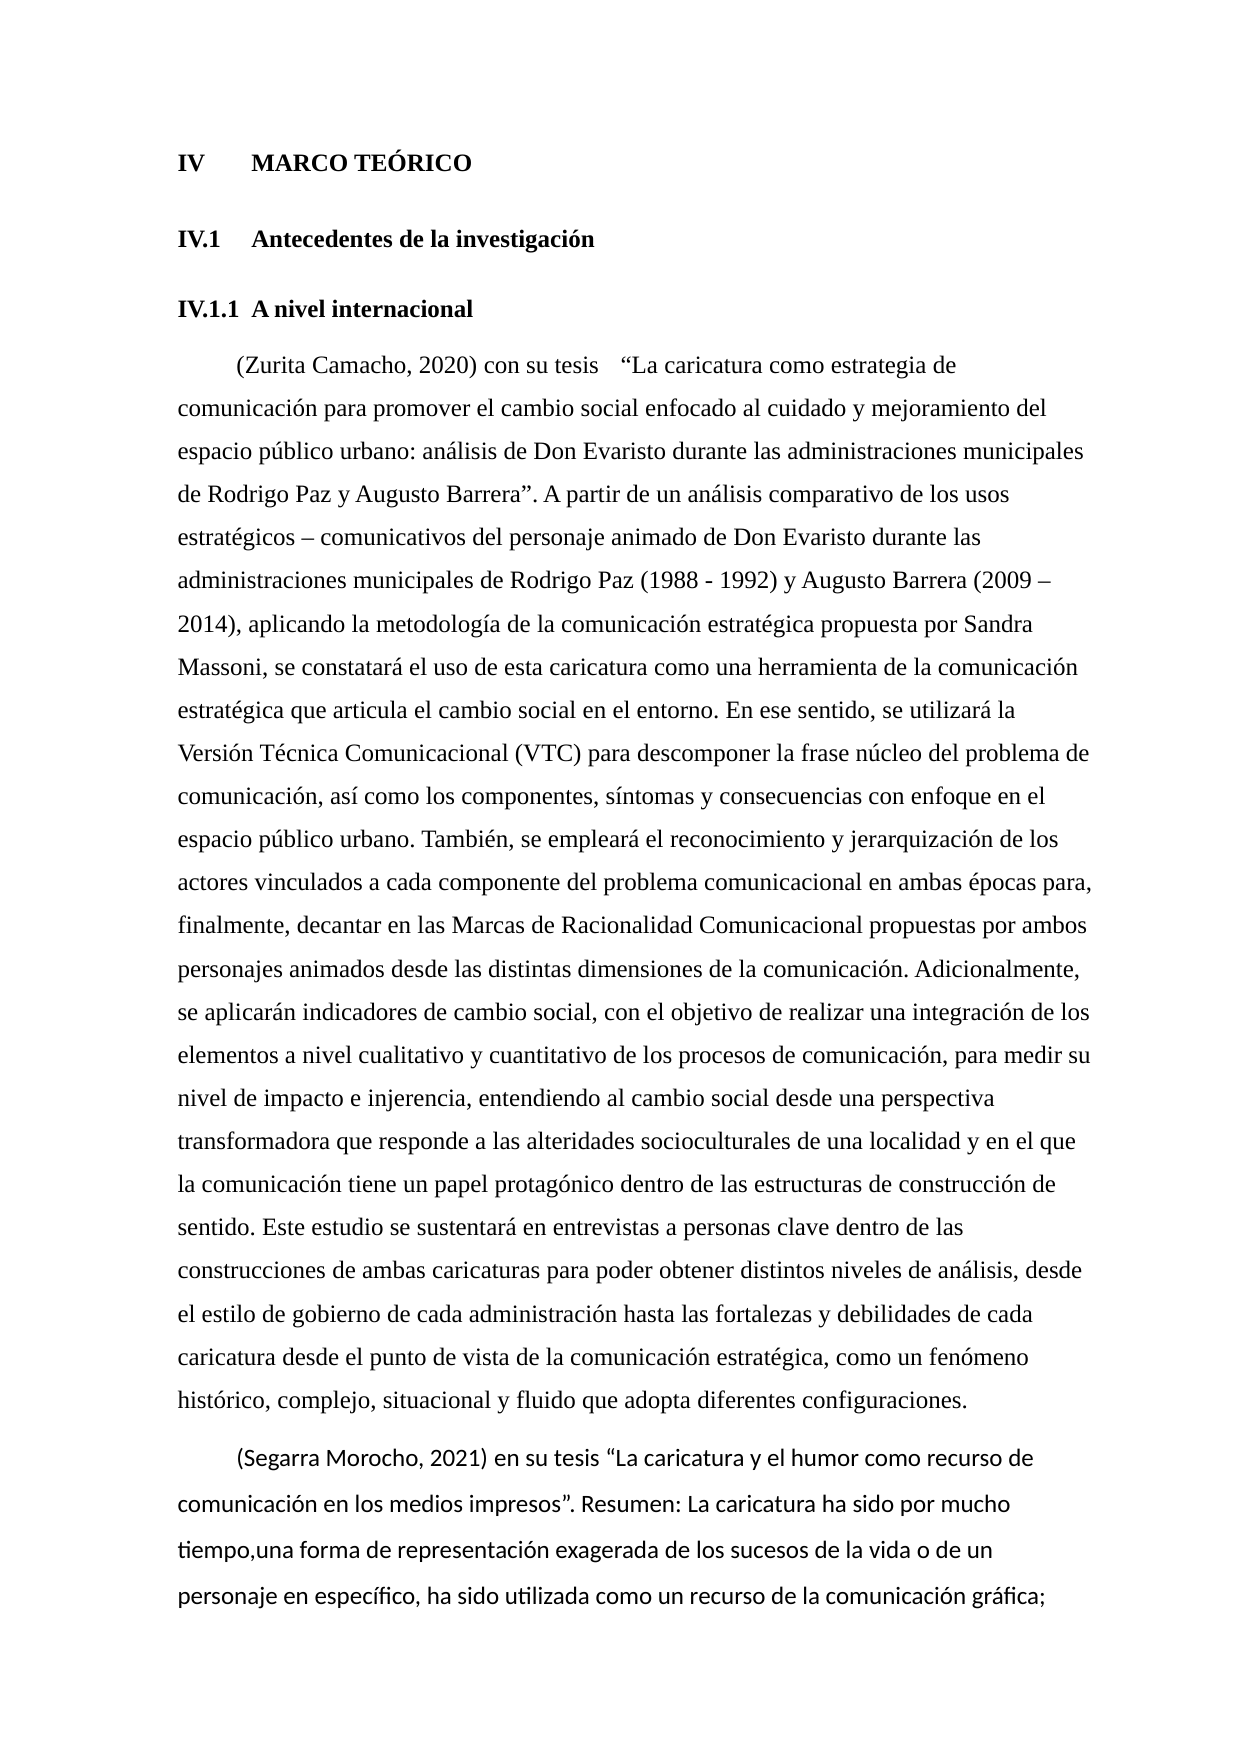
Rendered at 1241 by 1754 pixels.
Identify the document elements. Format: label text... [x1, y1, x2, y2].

subtitle MARCO TEÓRICO [177, 148, 1093, 176]
text (Zurita Camacho, 2020) con su tesis “La caricatura como estrategia de comunicación para promover el cambio social enfocado al cuidado y mejoramiento del espacio público urbano: análisis de Don Evaristo durante las administraciones municipales de Rodrigo Paz y Augusto Barrera”. A partir de un análisis comparativo de los usos estratégicos – comunicativos del personaje animado de Don Evaristo durante las administraciones municipales de Rodrigo Paz (1988 - 1992) y Augusto Barrera (2009 – 2014), aplicando la metodología de la comunicación estratégica propuesta por Sandra Massoni, se constatará el uso de esta caricatura como una herramienta de la comunicación estratégica que articula el cambio social en el entorno. En ese sentido, se utilizará la Versión Técnica Comunicacional (VTC) para descomponer la frase núcleo del problema de comunicación, así como los componentes, síntomas y consecuencias con enfoque en el espacio público urbano. También, se empleará el reconocimiento y jerarquización de los actores vinculados a cada componente del problema comunicacional en ambas épocas para, finalmente, decantar en las Marcas de Racionalidad Comunicacional propuestas por ambos personajes animados desde las distintas dimensiones de la comunicación. Adicionalmente, se aplicarán indicadores de cambio social, con el objetivo de realizar una integración de los elementos a nivel cualitativo y cuantitativo de los procesos de comunicación, para medir su nivel de impacto e injerencia, entendiendo al cambio social desde una perspectiva transformadora que responde a las alteridades socioculturales de una localidad y en el que la comunicación tiene un papel protagónico dentro de las estructuras de construcción de sentido. Este estudio se sustentará en entrevistas a personas clave dentro de las construcciones de ambas caricaturas para poder obtener distintos niveles de análisis, desde el estilo de gobierno de cada administración hasta las fortalezas y debilidades de cada caricatura desde el punto de vista de la comunicación estratégica, como un fenómeno histórico, complejo, situacional y fluido que adopta diferentes configuraciones. [177, 350, 1093, 1414]
subtitle A nivel internacional [177, 294, 1093, 323]
text (Segarra Morocho, 2021) en su tesis “La caricatura y el humor como recurso de comunicación en los medios impresos”. Resumen: La caricatura ha sido por mucho tiempo,una forma de representación exagerada de los sucesos de la vida o de un personaje en específico, ha sido utilizada como un recurso de la comunicación gráfica; [177, 1443, 1093, 1610]
subtitle Antecedentes de la investigación [177, 224, 1093, 253]
